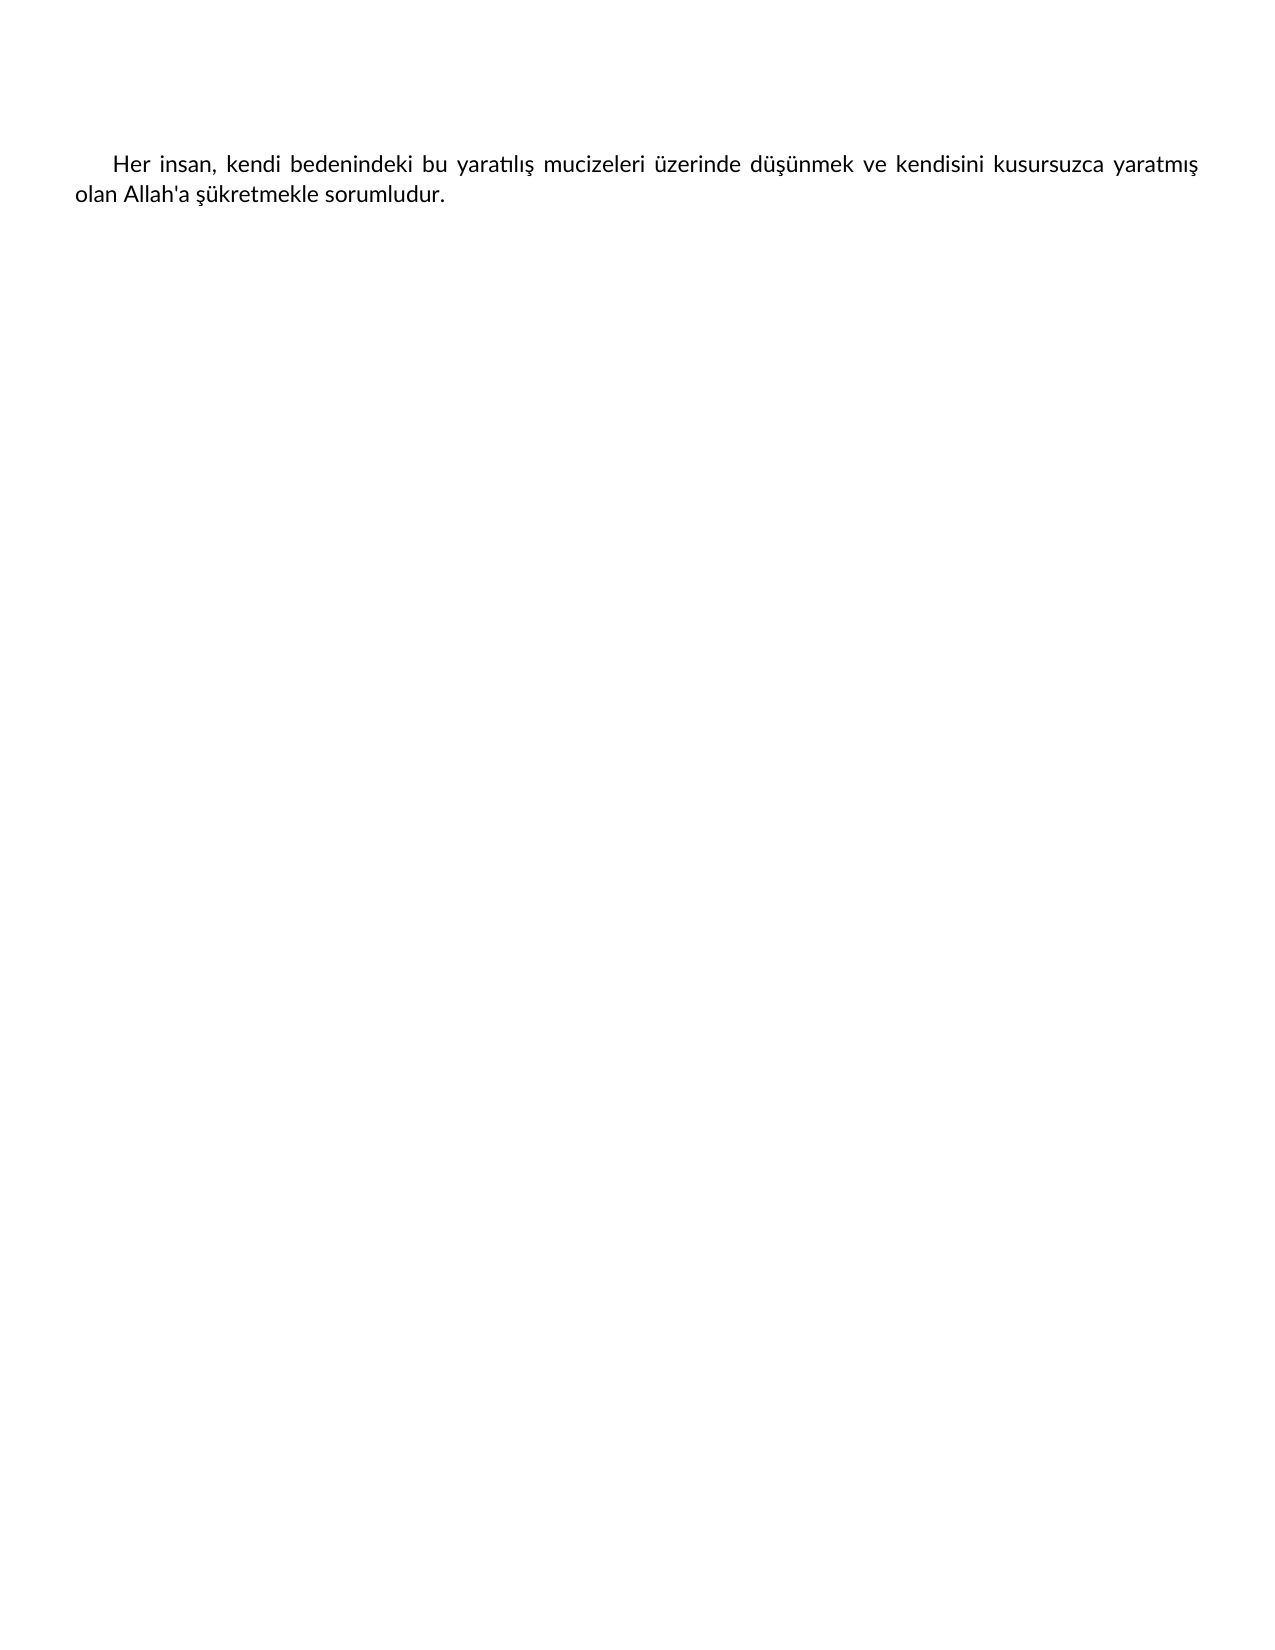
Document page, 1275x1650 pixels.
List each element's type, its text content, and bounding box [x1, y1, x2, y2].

text Her insan, kendi bedenindeki bu yaratılış mucizeleri üzerinde düşünmek ve kendisini kusursuzca yaratmış olan Allah'a şükretmekle sorumludur. [75, 150, 1200, 208]
